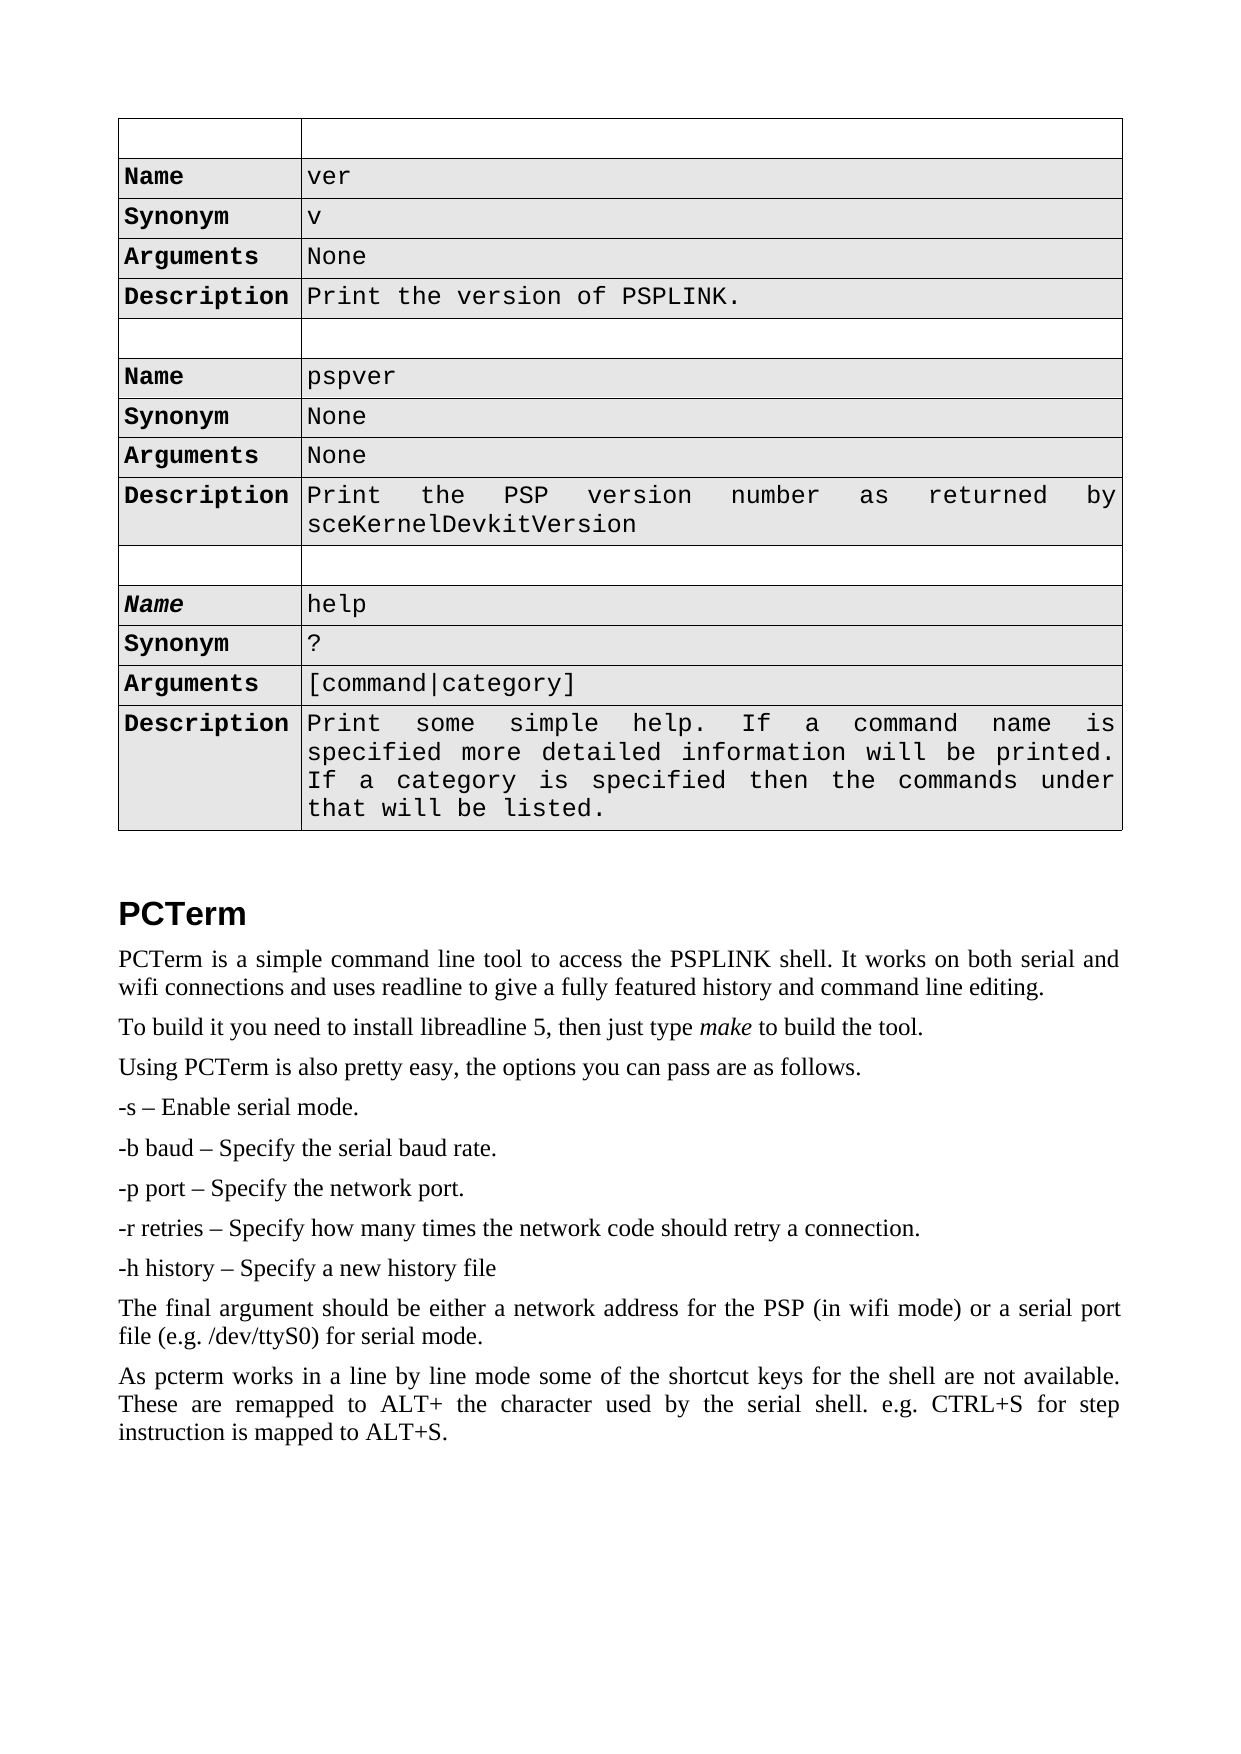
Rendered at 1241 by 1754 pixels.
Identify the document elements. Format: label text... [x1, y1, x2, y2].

table_cell v [302, 199, 1122, 238]
text The final argument should be either a network address for the PSP (in wifi mode) or a serial port file (e.g. /dev/ttyS0) for serial mode. [118, 1294, 1122, 1350]
table_cell Name [119, 359, 301, 397]
table_cell None [302, 399, 1122, 437]
table_cell [command|category] [302, 666, 1122, 705]
text -s – Enable serial mode. [118, 1093, 1122, 1121]
table_cell Arguments [119, 438, 301, 477]
table_cell Synonym [119, 626, 301, 665]
table_cell [302, 546, 1122, 585]
table_cell [119, 319, 301, 357]
text -p port – Specify the network port. [118, 1174, 1122, 1202]
table_cell Print the version of PSPLINK. [302, 279, 1122, 318]
table_cell Description [119, 706, 301, 830]
table_cell pspver [302, 359, 1122, 397]
text -h history – Specify a new history file [118, 1254, 1122, 1282]
table_cell Description [119, 478, 301, 545]
table_cell [302, 319, 1122, 357]
table_cell Print the PSP version number as returned by sceKernelDevkitVersion [302, 478, 1122, 545]
table_cell ? [302, 626, 1122, 665]
table_cell None [302, 239, 1122, 278]
table_cell Print some simple help. If a command name is specified more detailed information will be printed. If a category is specified then the commands under that will be listed. [302, 706, 1122, 830]
text PCTerm is a simple command line tool to access the PSPLINK shell. It works on both serial and wifi connections and uses readline to give a fully featured history and command line editing. [118, 945, 1122, 1001]
text Using PCTerm is also pretty easy, the options you can pass are as follows. [118, 1053, 1122, 1081]
table_cell help [302, 586, 1122, 625]
table_cell Name [119, 586, 301, 625]
table_cell Synonym [119, 199, 301, 238]
table_cell Arguments [119, 239, 301, 278]
text To build it you need to install libreadline 5, then just type make to build the tool. [118, 1013, 1122, 1041]
table_cell Name [119, 159, 301, 198]
table_cell [119, 546, 301, 585]
table_cell Description [119, 279, 301, 318]
text -b baud – Specify the serial baud rate. [118, 1134, 1122, 1161]
text As pcterm works in a line by line mode some of the shortcut keys for the shell are not available. These are remapped to ALT+ the character used by the serial shell. e.g. CTRL+S for step instruction is mapped to ALT+S. [118, 1362, 1122, 1446]
table_cell ver [302, 159, 1122, 198]
table_cell None [302, 438, 1122, 477]
text -r retries – Specify how many times the network code should retry a connection. [118, 1214, 1122, 1242]
table_cell [302, 119, 1122, 158]
table_cell Arguments [119, 666, 301, 705]
subtitle PCTerm [118, 895, 1122, 933]
table_cell [119, 119, 301, 158]
table_cell Synonym [119, 399, 301, 437]
